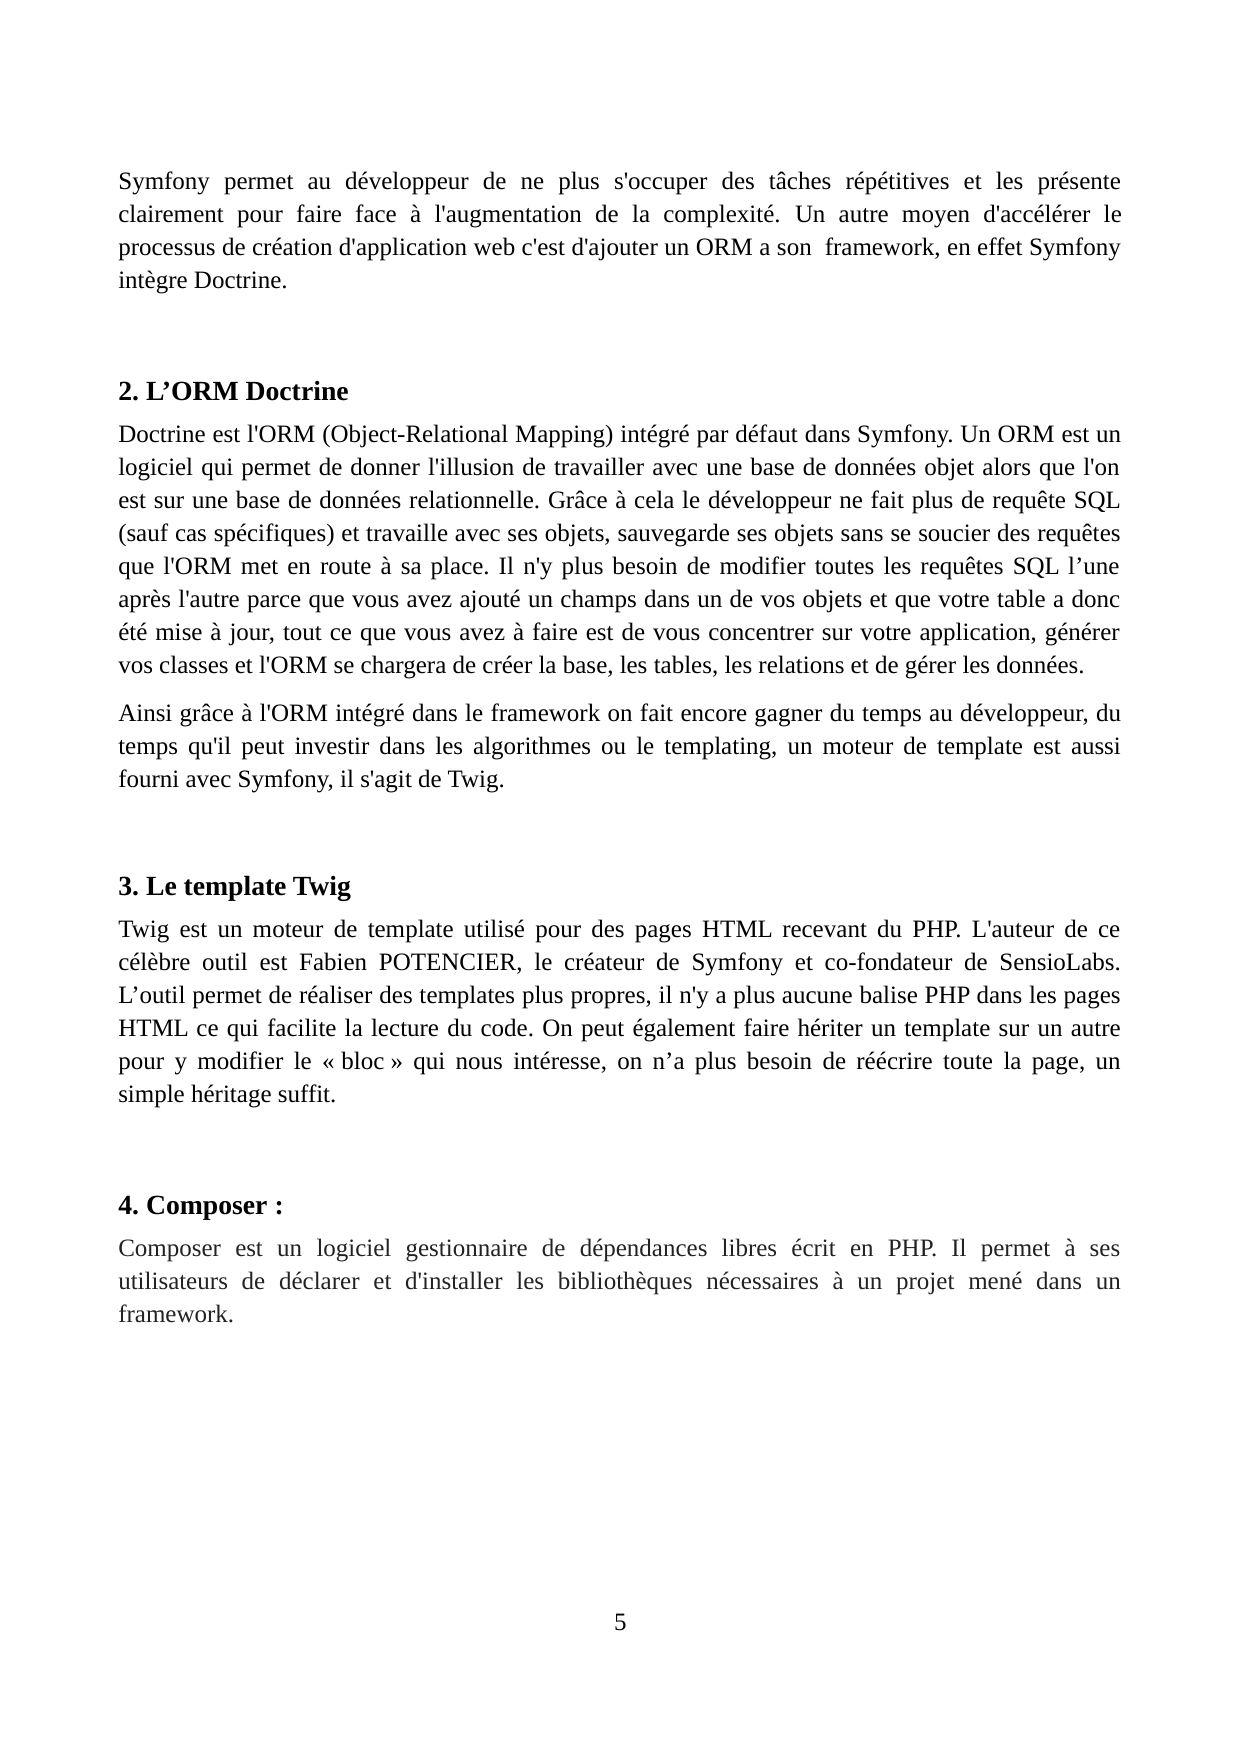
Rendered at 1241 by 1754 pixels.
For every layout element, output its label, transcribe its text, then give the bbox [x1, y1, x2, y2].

text Ainsi grâce à l'ORM intégré dans le framework on fait encore gagner du temps au développeur, du temps qu'il peut investir dans les algorithmes ou le templating, un moteur de template est aussi fourni avec Symfony, il s'agit de Twig. [118, 698, 1122, 792]
subtitle 4. Composer : [118, 1189, 1122, 1221]
text Composer est un logiciel gestionnaire de dépendances libres écrit en PHP. Il permet à ses utilisateurs de déclarer et d'installer les bibliothèques nécessaires à un projet mené dans un framework. [118, 1233, 1122, 1328]
text Doctrine est l'ORM (Object-Relational Mapping) intégré par défaut dans Symfony. Un ORM est un logiciel qui permet de donner l'illusion de travailler avec une base de données objet alors que l'on est sur une base de données relationnelle. Grâce à cela le développeur ne fait plus de requête SQL (sauf cas spécifiques) et travaille avec ses objets, sauvegarde ses objets sans se soucier des requêtes que l'ORM met en route à sa place. Il n'y plus besoin de modifier toutes les requêtes SQL l’une après l'autre parce que vous avez ajouté un champs dans un de vos objets et que votre table a donc été mise à jour, tout ce que vous avez à faire est de vous concentrer sur votre application, générer vos classes et l'ORM se chargera de créer la base, les tables, les relations et de gérer les données. [118, 419, 1122, 679]
subtitle 2. L’ORM Doctrine [118, 374, 1122, 406]
text Symfony permet au développeur de ne plus s'occuper des tâches répétitives et les présente clairement pour faire face à l'augmentation de la complexité. Un autre moyen d'accélérer le processus de création d'application web c'est d'ajouter un ORM a son framework, en effet Symfony intègre Doctrine. [118, 166, 1122, 293]
subtitle 3. Le template Twig [118, 869, 1122, 901]
text Twig est un moteur de template utilisé pour des pages HTML recevant du PHP. L'auteur de ce célèbre outil est Fabien POTENCIER, le créateur de Symfony et co-fondateur de SensioLabs. L’outil permet de réaliser des templates plus propres, il n'y a plus aucune balise PHP dans les pages HTML ce qui facilite la lecture du code. On peut également faire hériter un template sur un autre pour y modifier le « bloc » qui nous intéresse, on n’a plus besoin de réécrire toute la page, un simple héritage suffit. [118, 914, 1122, 1108]
